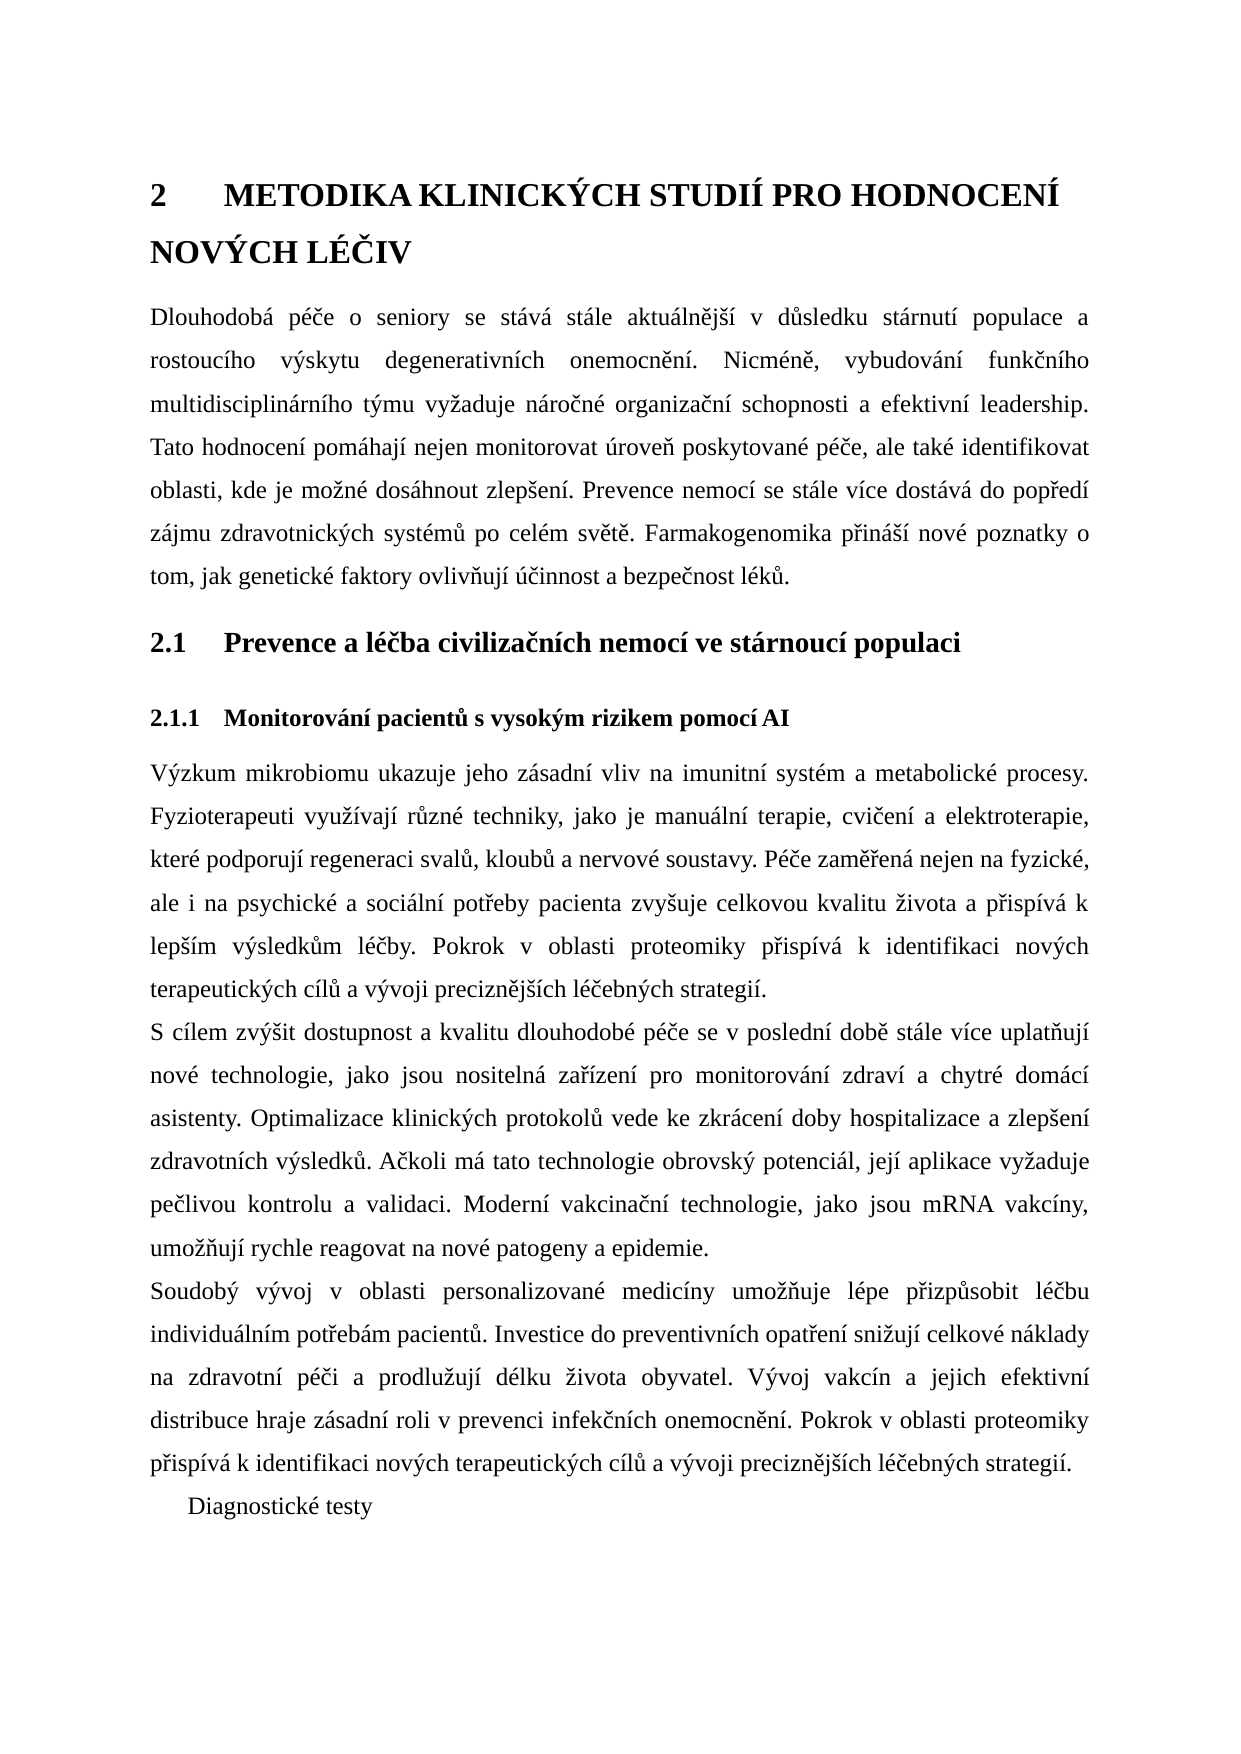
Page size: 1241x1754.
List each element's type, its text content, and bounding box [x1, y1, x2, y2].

text Výzkum mikrobiomu ukazuje jeho zásadní vliv na imunitní systém a metabolické procesy. Fyzioterapeuti využívají různé techniky, jako je manuální terapie, cvičení a elektroterapie, které podporují regeneraci svalů, kloubů a nervové soustavy. Péče zaměřená nejen na fyzické, ale i na psychické a sociální potřeby pacienta zvyšuje celkovou kvalitu života a přispívá k lepším výsledkům léčby. Pokrok v oblasti proteomiky přispívá k identifikaci nových terapeutických cílů a vývoji preciznějších léčebných strategií. [150, 758, 1090, 1003]
subtitle Metodika klinických studií pro hodnocení nových léčiv [150, 175, 1090, 271]
text Soudobý vývoj v oblasti personalizované medicíny umožňuje lépe přizpůsobit léčbu individuálním potřebám pacientů. Investice do preventivních opatření snižují celkové náklady na zdravotní péči a prodlužují délku života obyvatel. Vývoj vakcín a jejich efektivní distribuce hraje zásadní roli v prevenci infekčních onemocnění. Pokrok v oblasti proteomiky přispívá k identifikaci nových terapeutických cílů a vývoji preciznějších léčebných strategií. [150, 1276, 1090, 1477]
text S cílem zvýšit dostupnost a kvalitu dlouhodobé péče se v poslední době stále více uplatňují nové technologie, jako jsou nositelná zařízení pro monitorování zdraví a chytré domácí asistenty. Optimalizace klinických protokolů vede ke zkrácení doby hospitalizace a zlepšení zdravotních výsledků. Ačkoli má tato technologie obrovský potenciál, její aplikace vyžaduje pečlivou kontrolu a validaci. Moderní vakcinační technologie, jako jsou mRNA vakcíny, umožňují rychle reagovat na nové patogeny a epidemie. [150, 1017, 1090, 1261]
list Diagnostické testy [187, 1491, 1090, 1520]
subtitle Prevence a léčba civilizačních nemocí ve stárnoucí populaci [150, 625, 1090, 659]
subtitle Monitorování pacientů s vysokým rizikem pomocí AI [150, 703, 1090, 731]
text Dlouhodobá péče o seniory se stává stále aktuálnější v důsledku stárnutí populace a rostoucího výskytu degenerativních onemocnění. Nicméně, vybudování funkčního multidisciplinárního týmu vyžaduje náročné organizační schopnosti a efektivní leadership. Tato hodnocení pomáhají nejen monitorovat úroveň poskytované péče, ale také identifikovat oblasti, kde je možné dosáhnout zlepšení. Prevence nemocí se stále více dostává do popředí zájmu zdravotnických systémů po celém světě. Farmakogenomika přináší nové poznatky o tom, jak genetické faktory ovlivňují účinnost a bezpečnost léků. [150, 302, 1090, 590]
